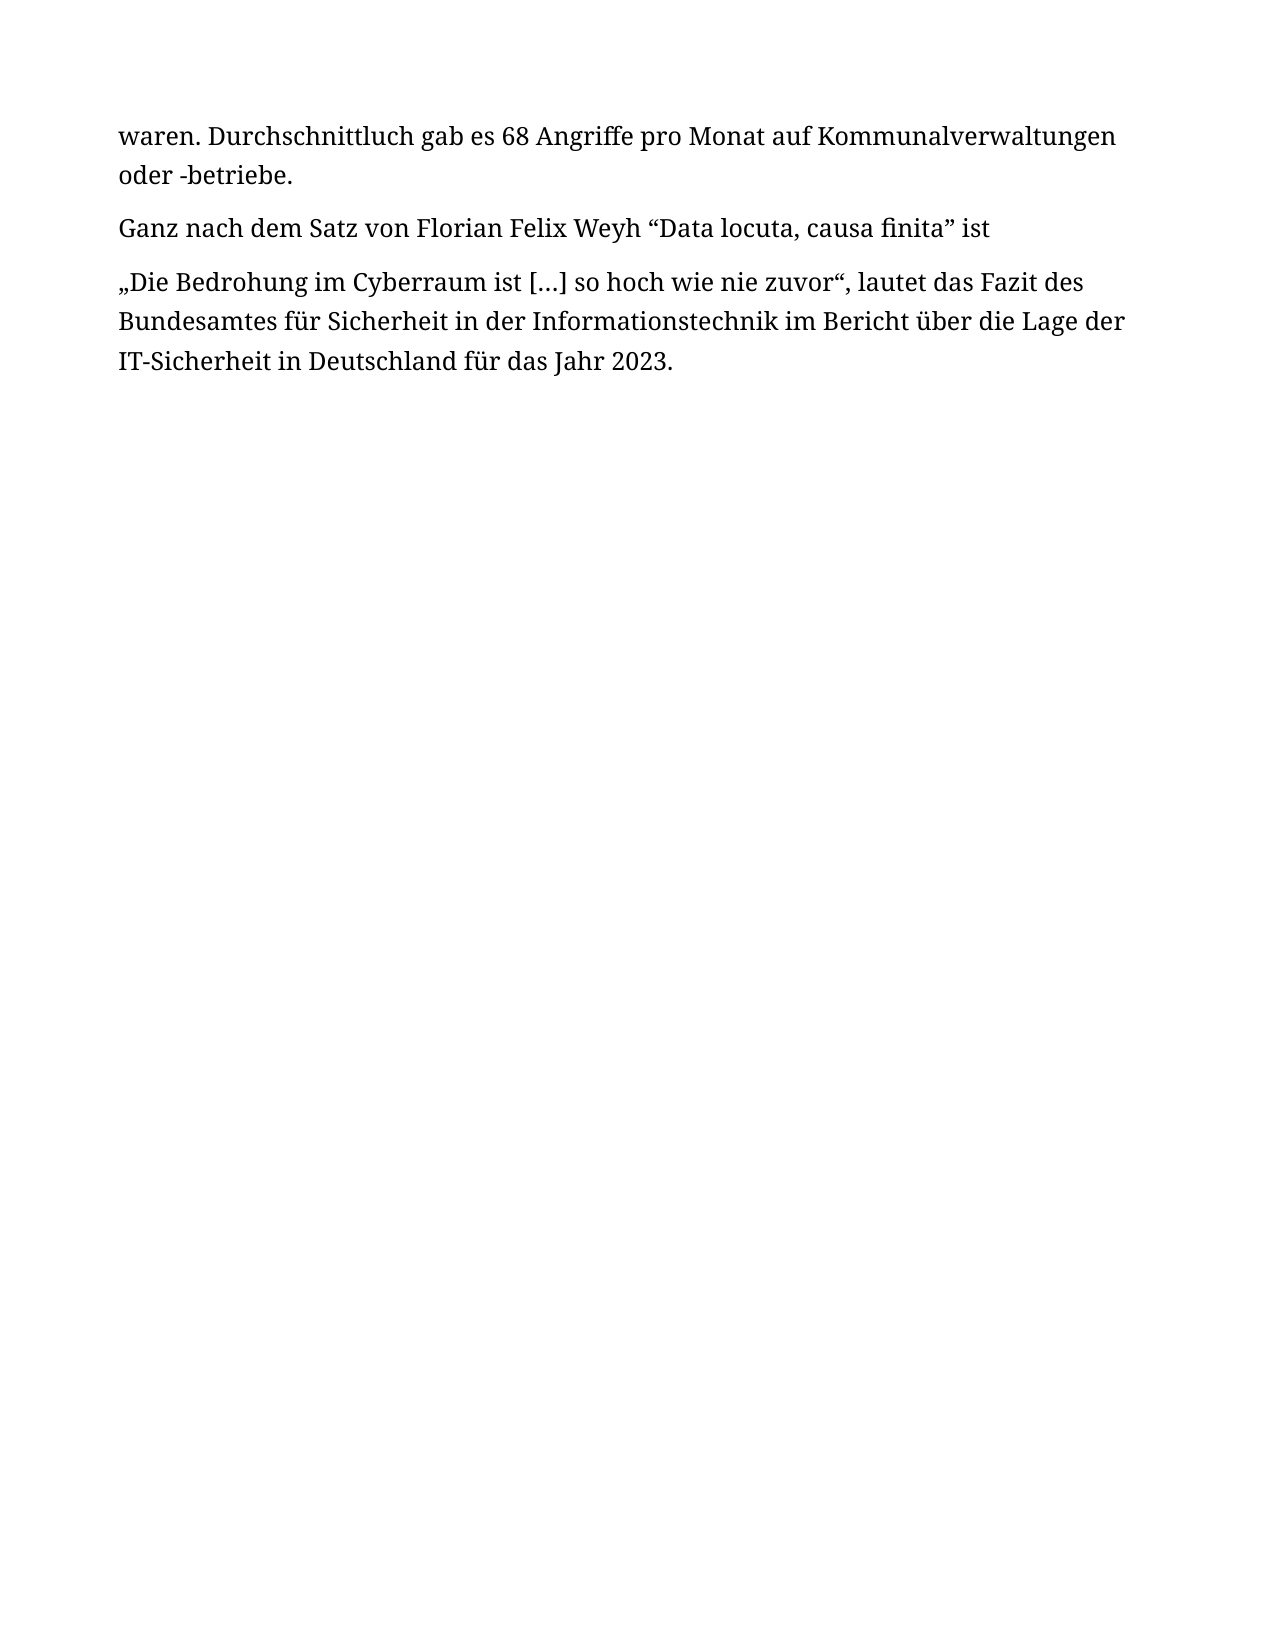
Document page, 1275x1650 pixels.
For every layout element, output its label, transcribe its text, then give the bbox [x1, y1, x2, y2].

text Ganz nach dem Satz von Florian Felix Weyh “Data locuta, causa finita” ist [118, 211, 1157, 245]
text „Die Bedrohung im Cyberraum ist […] so hoch wie nie zuvor“, lautet das Fazit des Bundesamtes für Sicherheit in der Informationstechnik im Bericht über die Lage der IT-Sicherheit in Deutschland für das Jahr 2023. [118, 265, 1157, 377]
text waren. Durchschnittluch gab es 68 Angriffe pro Monat auf Kommunalverwaltungen oder -betriebe. [118, 118, 1157, 191]
